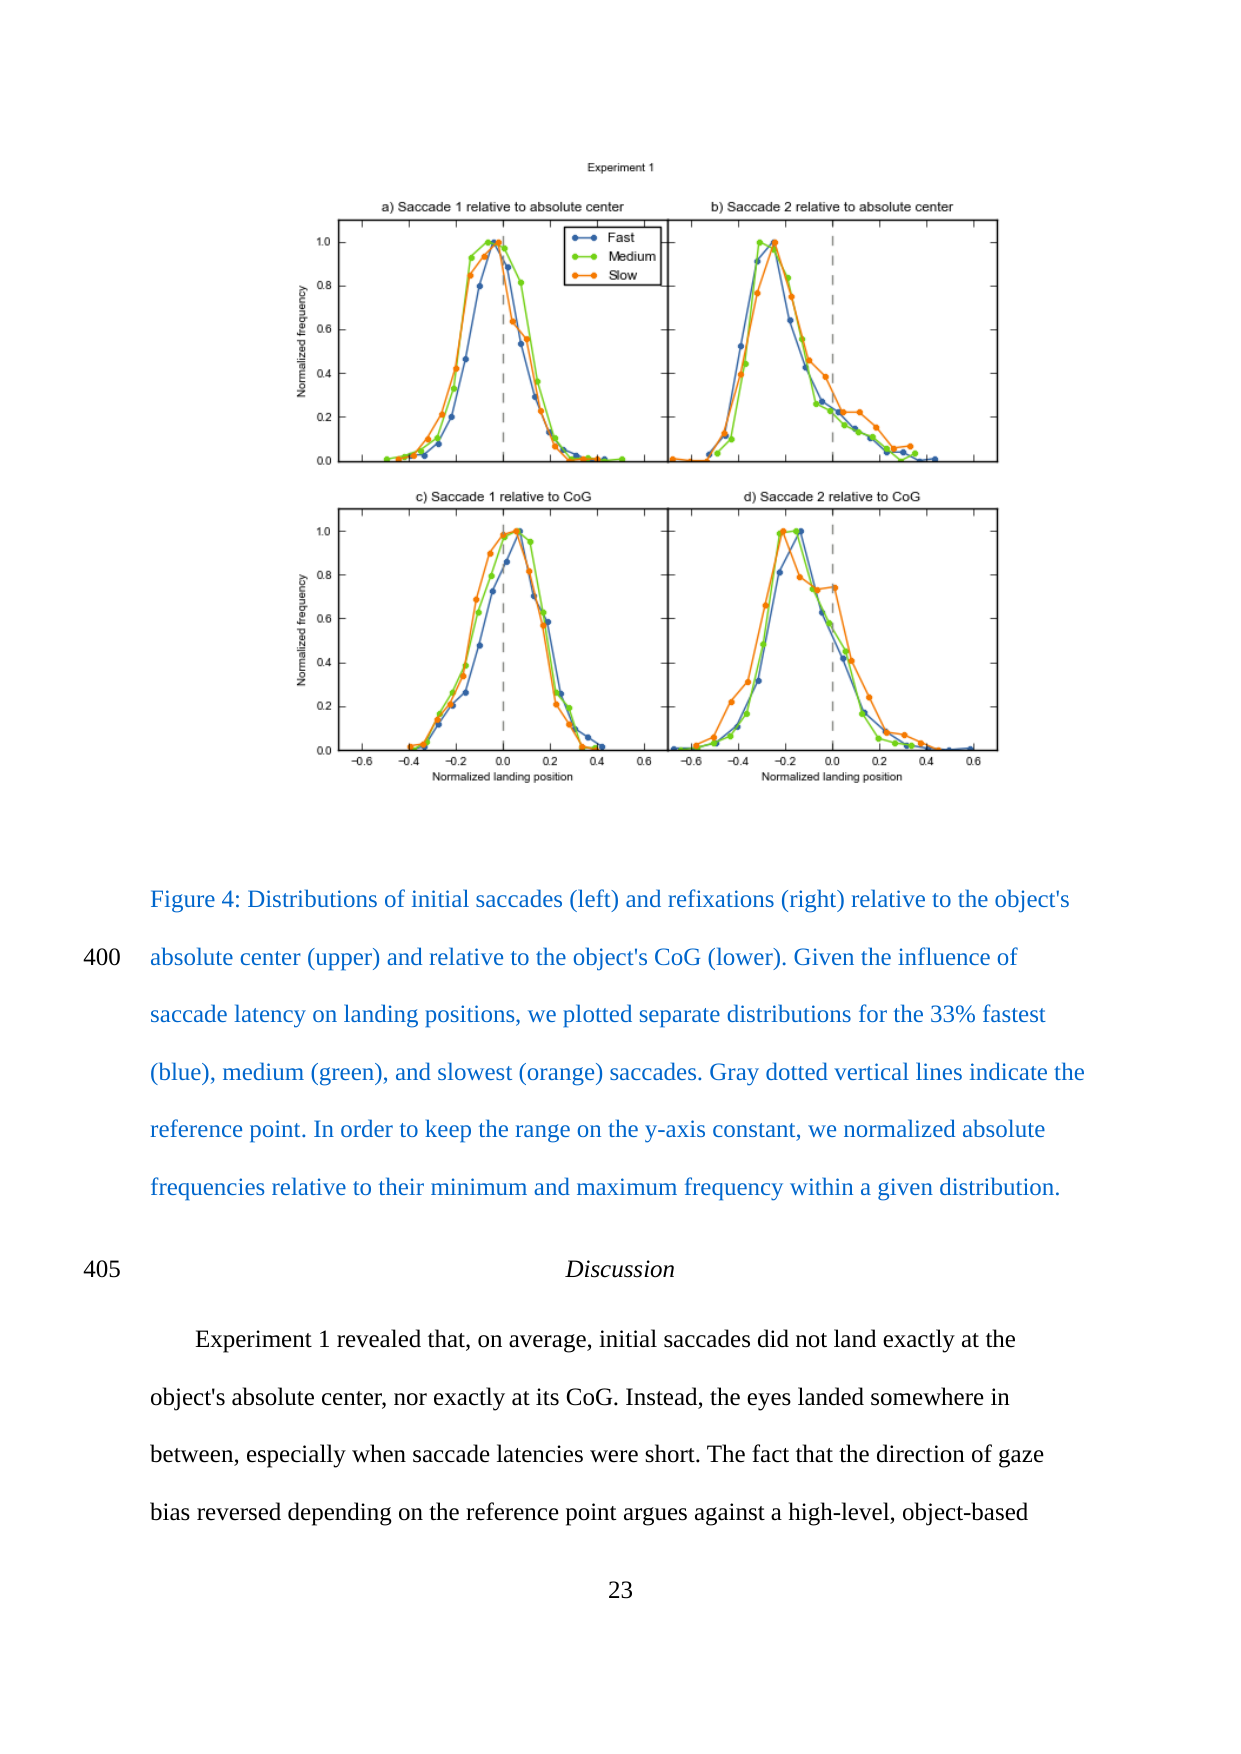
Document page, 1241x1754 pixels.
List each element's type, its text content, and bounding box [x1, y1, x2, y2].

picture [150, 150, 1091, 856]
subtitle Discussion [150, 1254, 1091, 1283]
text Figure 4: Distributions of initial saccades (left) and refixations (right) relative to the object's absolute center (upper) and relative to the object's CoG (lower). Given the influence of saccade latency on landing positions, we plotted separate distributions for the 33% fastest (blue), medium (green), and slowest (orange) saccades. Gray dotted vertical lines indicate the reference point. In order to keep the range on the y-axis constant, we normalized absolute frequencies relative to their minimum and maximum frequency within a given distribution. [150, 856, 1091, 1200]
subtitle Experiment 1 revealed that, on average, initial saccades did not land exactly at the object's absolute center, nor exactly at its CoG. Instead, the eyes landed somewhere in between, especially when saccade latencies were short. The fact that the direction of gaze bias reversed depending on the reference point argues against a high-level, object-based [150, 1324, 1091, 1525]
